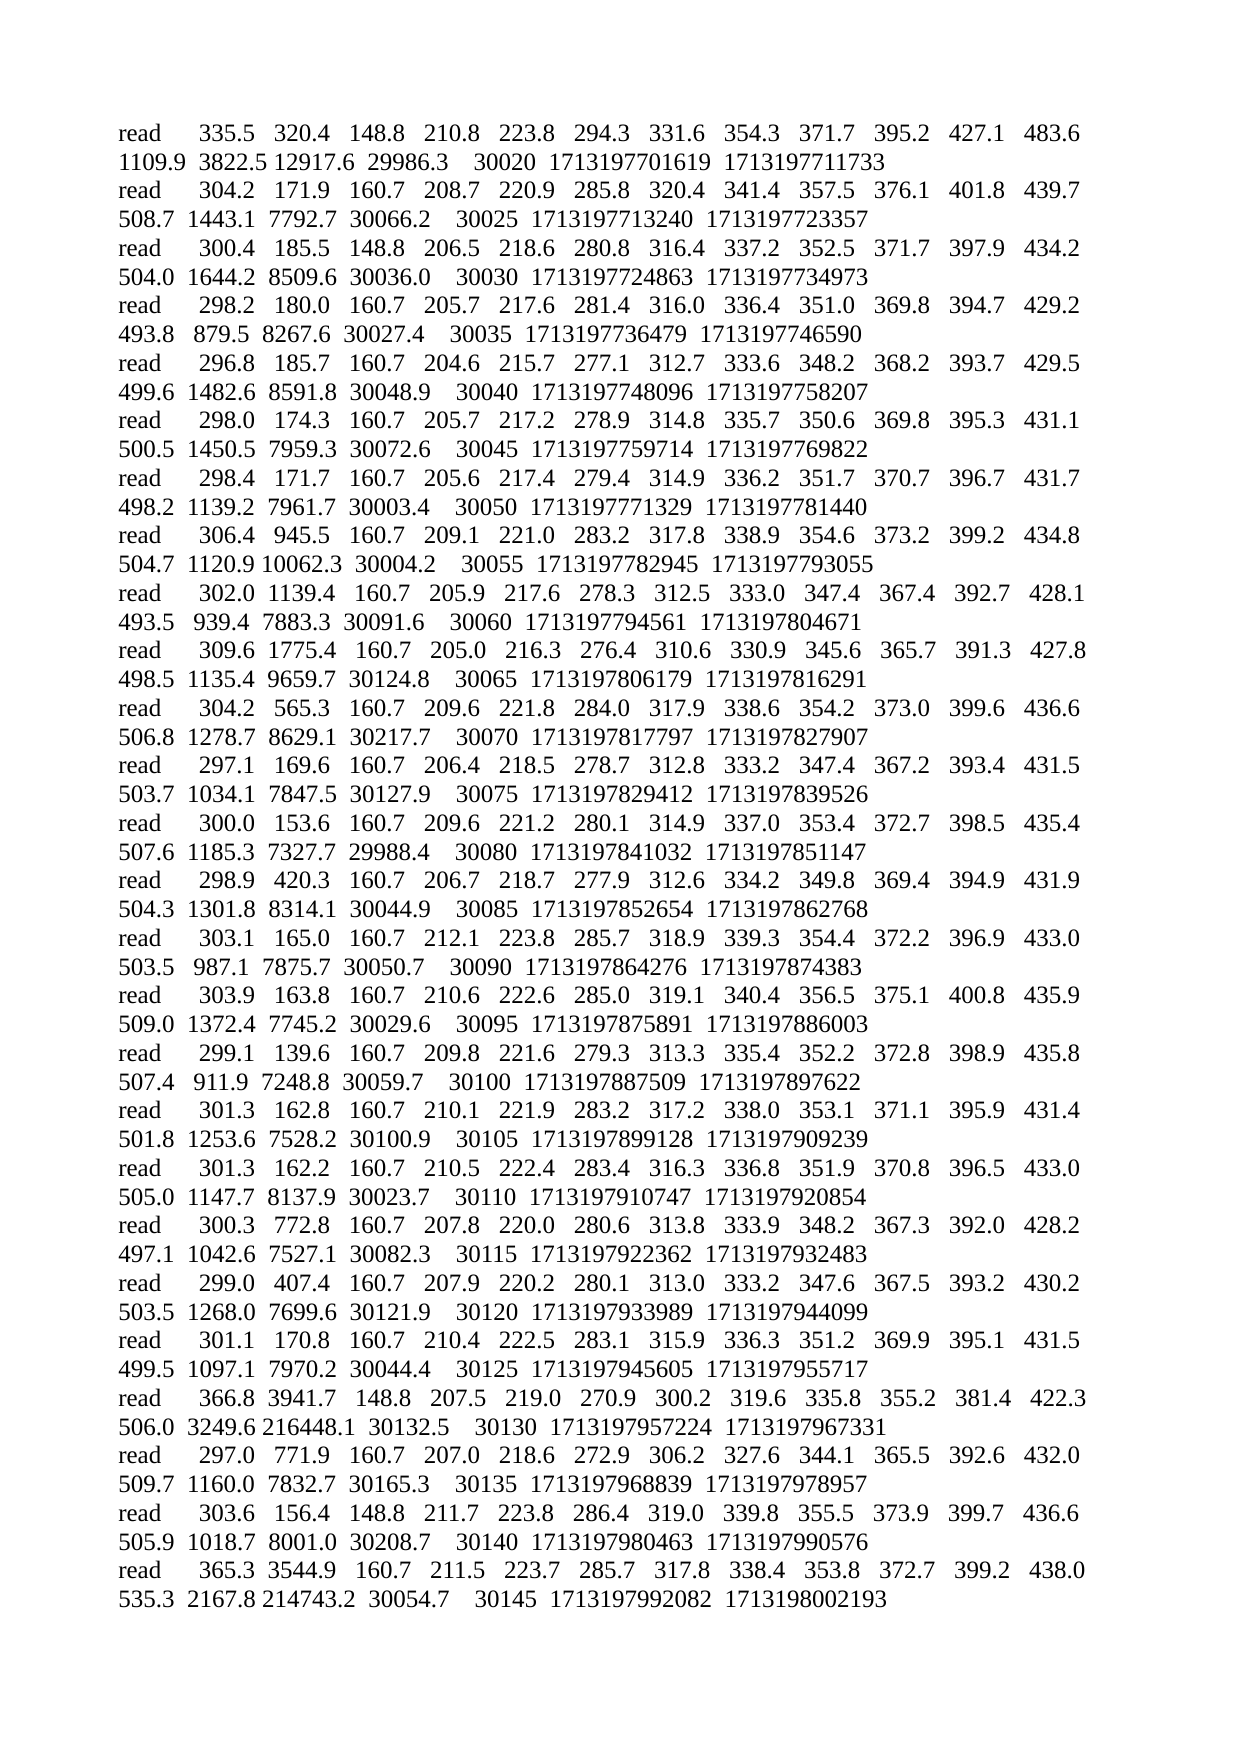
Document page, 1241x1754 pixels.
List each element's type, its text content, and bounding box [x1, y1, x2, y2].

text read 300.3 772.8 160.7 207.8 220.0 280.6 313.8 333.9 348.2 367.3 392.0 428.2 497.1 1042.6 7527.1 30082.3 30115 1713197922362 1713197932483 [118, 1211, 1122, 1268]
text read 302.0 1139.4 160.7 205.9 217.6 278.3 312.5 333.0 347.4 367.4 392.7 428.1 493.5 939.4 7883.3 30091.6 30060 1713197794561 1713197804671 [118, 578, 1122, 636]
text read 299.0 407.4 160.7 207.9 220.2 280.1 313.0 333.2 347.6 367.5 393.2 430.2 503.5 1268.0 7699.6 30121.9 30120 1713197933989 1713197944099 [118, 1268, 1122, 1326]
text read 301.3 162.8 160.7 210.1 221.9 283.2 317.2 338.0 353.1 371.1 395.9 431.4 501.8 1253.6 7528.2 30100.9 30105 1713197899128 1713197909239 [118, 1096, 1122, 1153]
text read 303.6 156.4 148.8 211.7 223.8 286.4 319.0 339.8 355.5 373.9 399.7 436.6 505.9 1018.7 8001.0 30208.7 30140 1713197980463 1713197990576 [118, 1498, 1122, 1556]
text read 299.1 139.6 160.7 209.8 221.6 279.3 313.3 335.4 352.2 372.8 398.9 435.8 507.4 911.9 7248.8 30059.7 30100 1713197887509 1713197897622 [118, 1038, 1122, 1096]
text read 303.1 165.0 160.7 212.1 223.8 285.7 318.9 339.3 354.4 372.2 396.9 433.0 503.5 987.1 7875.7 30050.7 30090 1713197864276 1713197874383 [118, 923, 1122, 981]
text read 304.2 171.9 160.7 208.7 220.9 285.8 320.4 341.4 357.5 376.1 401.8 439.7 508.7 1443.1 7792.7 30066.2 30025 1713197713240 1713197723357 [118, 176, 1122, 233]
text read 298.0 174.3 160.7 205.7 217.2 278.9 314.8 335.7 350.6 369.8 395.3 431.1 500.5 1450.5 7959.3 30072.6 30045 1713197759714 1713197769822 [118, 406, 1122, 463]
text read 300.0 153.6 160.7 209.6 221.2 280.1 314.9 337.0 353.4 372.7 398.5 435.4 507.6 1185.3 7327.7 29988.4 30080 1713197841032 1713197851147 [118, 808, 1122, 866]
text read 303.9 163.8 160.7 210.6 222.6 285.0 319.1 340.4 356.5 375.1 400.8 435.9 509.0 1372.4 7745.2 30029.6 30095 1713197875891 1713197886003 [118, 981, 1122, 1038]
text read 301.3 162.2 160.7 210.5 222.4 283.4 316.3 336.8 351.9 370.8 396.5 433.0 505.0 1147.7 8137.9 30023.7 30110 1713197910747 1713197920854 [118, 1153, 1122, 1211]
text read 366.8 3941.7 148.8 207.5 219.0 270.9 300.2 319.6 335.8 355.2 381.4 422.3 506.0 3249.6 216448.1 30132.5 30130 1713197957224 1713197967331 [118, 1383, 1122, 1441]
text read 365.3 3544.9 160.7 211.5 223.7 285.7 317.8 338.4 353.8 372.7 399.2 438.0 535.3 2167.8 214743.2 30054.7 30145 1713197992082 1713198002193 [118, 1556, 1122, 1613]
text read 306.4 945.5 160.7 209.1 221.0 283.2 317.8 338.9 354.6 373.2 399.2 434.8 504.7 1120.9 10062.3 30004.2 30055 1713197782945 1713197793055 [118, 521, 1122, 578]
text read 301.1 170.8 160.7 210.4 222.5 283.1 315.9 336.3 351.2 369.9 395.1 431.5 499.5 1097.1 7970.2 30044.4 30125 1713197945605 1713197955717 [118, 1326, 1122, 1383]
text read 335.5 320.4 148.8 210.8 223.8 294.3 331.6 354.3 371.7 395.2 427.1 483.6 1109.9 3822.5 12917.6 29986.3 30020 1713197701619 1713197711733 [118, 118, 1122, 176]
text read 298.9 420.3 160.7 206.7 218.7 277.9 312.6 334.2 349.8 369.4 394.9 431.9 504.3 1301.8 8314.1 30044.9 30085 1713197852654 1713197862768 [118, 866, 1122, 923]
text read 297.1 169.6 160.7 206.4 218.5 278.7 312.8 333.2 347.4 367.2 393.4 431.5 503.7 1034.1 7847.5 30127.9 30075 1713197829412 1713197839526 [118, 751, 1122, 808]
text read 296.8 185.7 160.7 204.6 215.7 277.1 312.7 333.6 348.2 368.2 393.7 429.5 499.6 1482.6 8591.8 30048.9 30040 1713197748096 1713197758207 [118, 348, 1122, 406]
text read 309.6 1775.4 160.7 205.0 216.3 276.4 310.6 330.9 345.6 365.7 391.3 427.8 498.5 1135.4 9659.7 30124.8 30065 1713197806179 1713197816291 [118, 636, 1122, 693]
text read 300.4 185.5 148.8 206.5 218.6 280.8 316.4 337.2 352.5 371.7 397.9 434.2 504.0 1644.2 8509.6 30036.0 30030 1713197724863 1713197734973 [118, 233, 1122, 291]
text read 298.2 180.0 160.7 205.7 217.6 281.4 316.0 336.4 351.0 369.8 394.7 429.2 493.8 879.5 8267.6 30027.4 30035 1713197736479 1713197746590 [118, 291, 1122, 348]
text read 298.4 171.7 160.7 205.6 217.4 279.4 314.9 336.2 351.7 370.7 396.7 431.7 498.2 1139.2 7961.7 30003.4 30050 1713197771329 1713197781440 [118, 463, 1122, 521]
text read 297.0 771.9 160.7 207.0 218.6 272.9 306.2 327.6 344.1 365.5 392.6 432.0 509.7 1160.0 7832.7 30165.3 30135 1713197968839 1713197978957 [118, 1441, 1122, 1498]
text read 304.2 565.3 160.7 209.6 221.8 284.0 317.9 338.6 354.2 373.0 399.6 436.6 506.8 1278.7 8629.1 30217.7 30070 1713197817797 1713197827907 [118, 693, 1122, 751]
